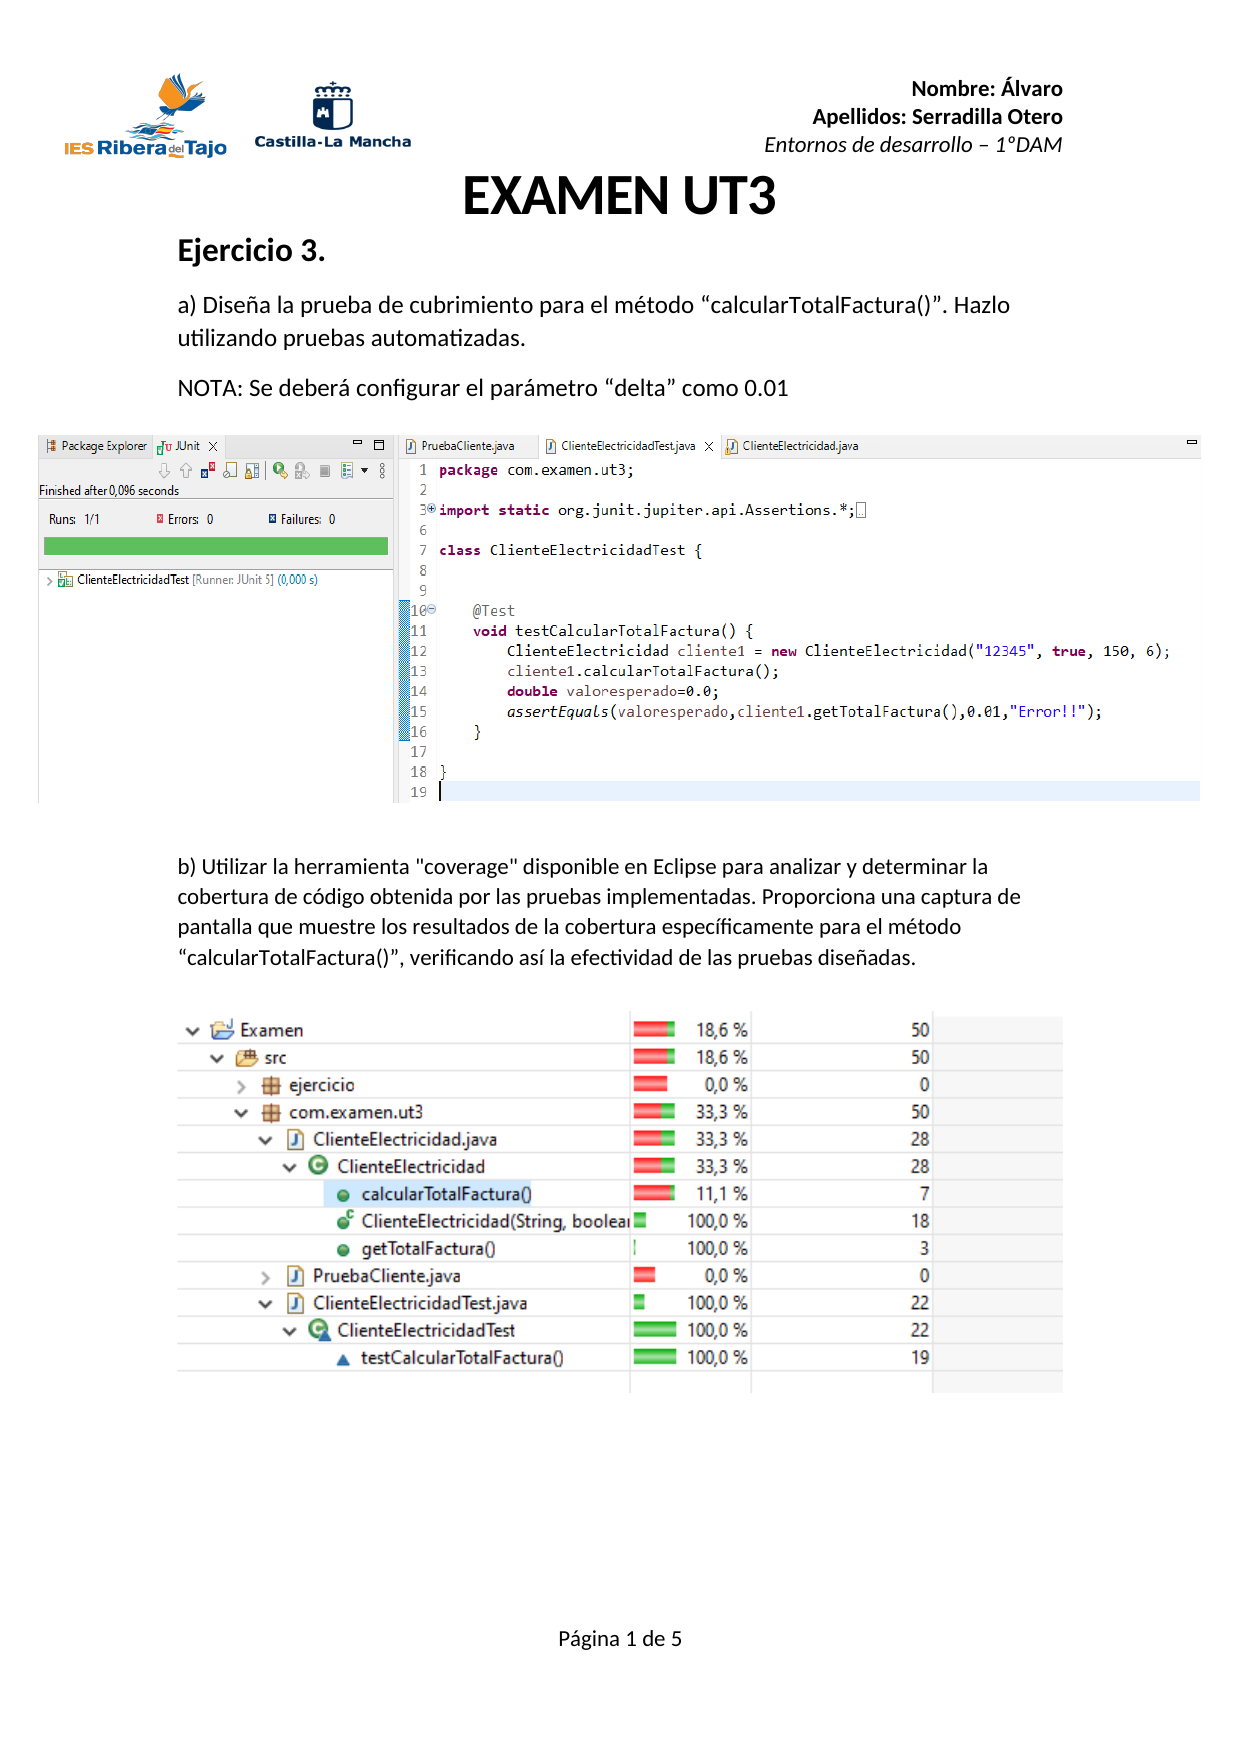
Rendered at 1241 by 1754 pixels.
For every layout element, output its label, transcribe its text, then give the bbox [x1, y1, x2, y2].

picture [233, 73, 432, 158]
text a) Diseña la prueba de cubrimiento para el método “calcularTotalFactura()”. Hazlo utilizando pruebas automatizadas. [177, 290, 1063, 353]
picture [65, 73, 227, 158]
title EXAMEN UT3 [177, 158, 1063, 229]
text Ejercicio 3. [177, 229, 1063, 270]
picture [177, 1011, 1063, 1393]
picture [38, 435, 1202, 803]
text NOTA: Se deberá configurar el parámetro “delta” como 0.01 [177, 372, 1063, 403]
text b) Utilizar la herramienta "coverage" disponible en Eclipse para analizar y determinar la cobertura de código obtenida por las pruebas implementadas. Proporciona una captura de pantalla que muestre los resultados de la cobertura específicamente para el método “calcularTotalFactura()”, verificando así la efectividad de las pruebas diseñadas. [177, 852, 1063, 971]
